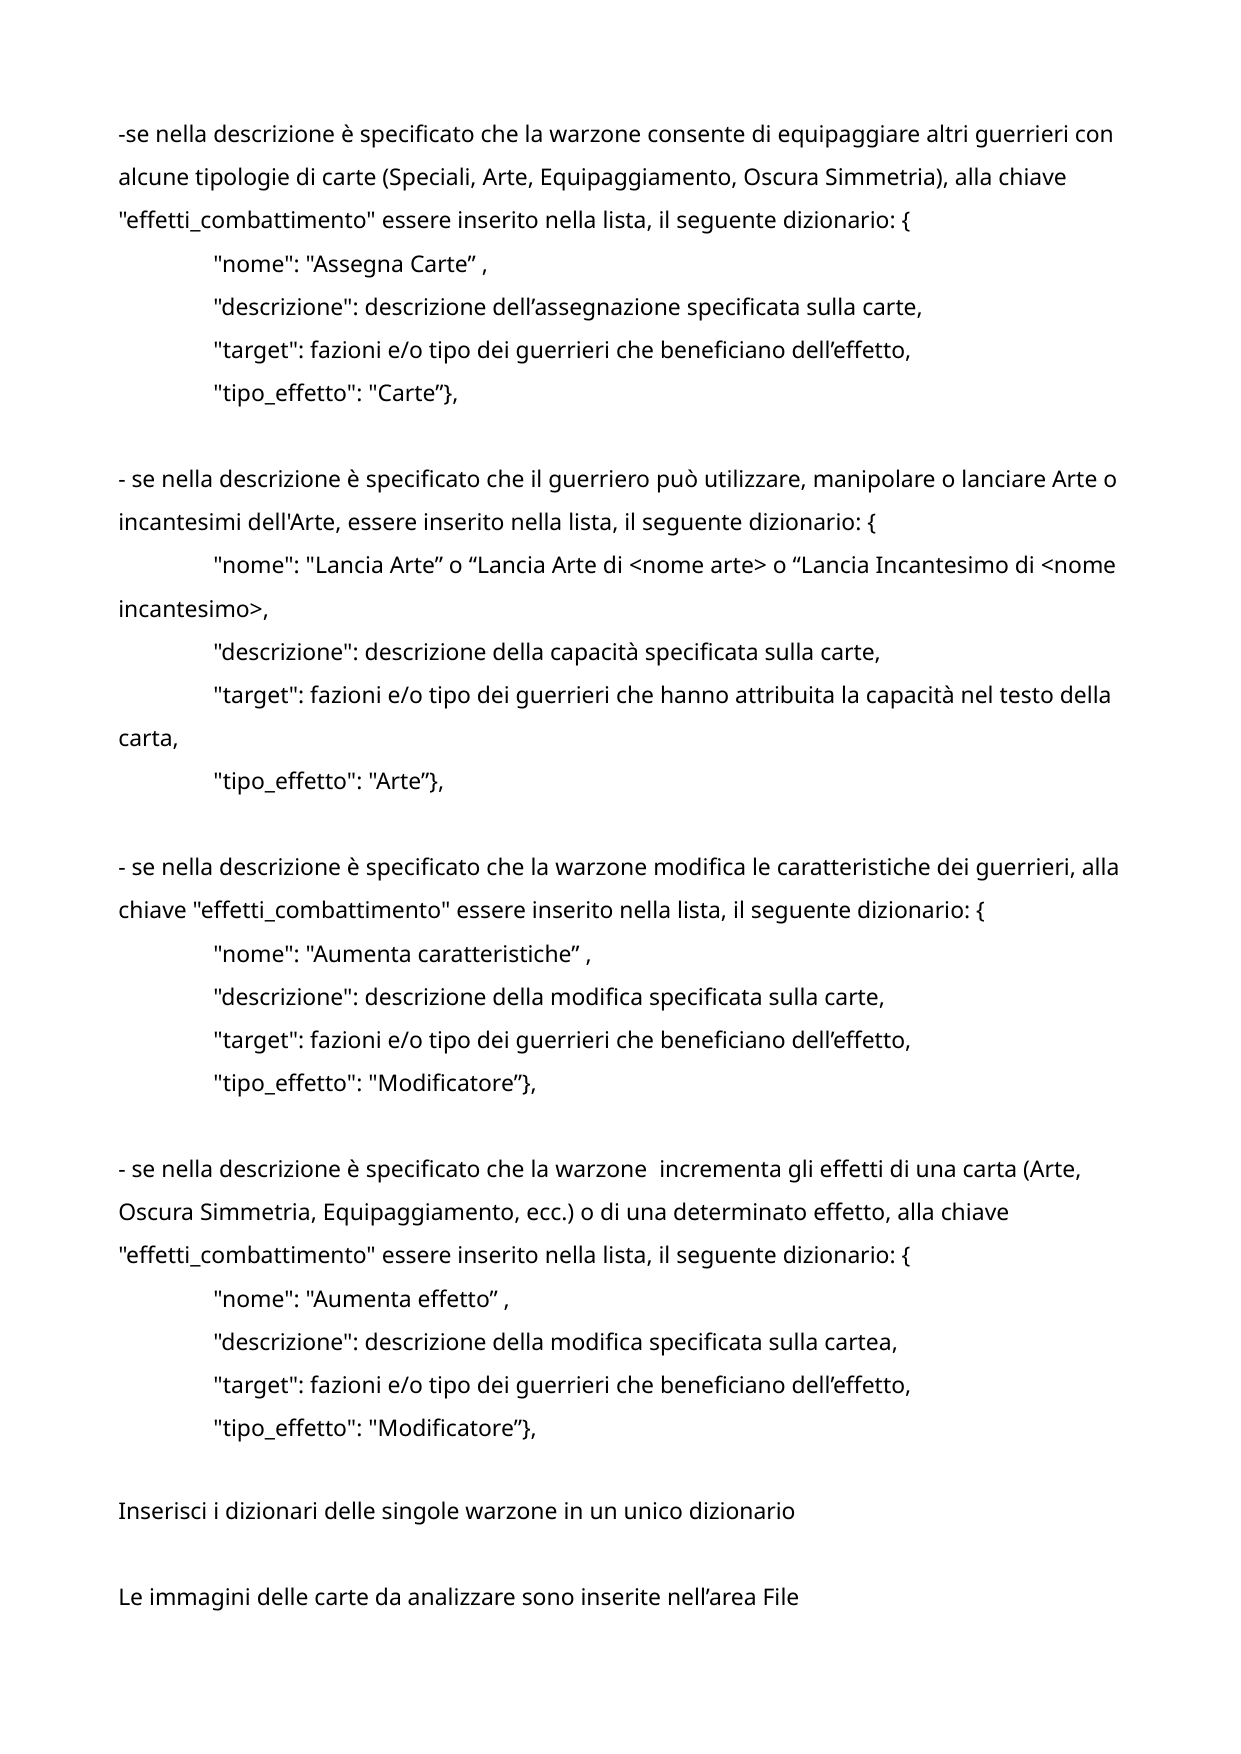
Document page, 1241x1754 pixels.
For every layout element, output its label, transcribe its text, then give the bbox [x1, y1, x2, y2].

text "target": fazioni e/o tipo dei guerrieri che beneficiano dell’effetto, [118, 334, 1122, 365]
text "nome": "Aumenta effetto” , [118, 1282, 1122, 1314]
text "nome": "Aumenta caratteristiche” , [118, 937, 1122, 969]
text "nome": "Assegna Carte” , [118, 247, 1122, 279]
text - se nella descrizione è specificato che la warzone incrementa gli effetti di una carta (Arte, Oscura Simmetria, Equipaggiamento, ecc.) o di una determinato effetto, alla chiave "effetti_combattimento" essere inserito nella lista, il seguente dizionario: { [118, 1153, 1122, 1271]
text "descrizione": descrizione della capacità specificata sulla carte, [118, 636, 1122, 667]
text "target": fazioni e/o tipo dei guerrieri che beneficiano dell’effetto, [118, 1024, 1122, 1055]
text - se nella descrizione è specificato che la warzone modifica le caratteristiche dei guerrieri, alla chiave "effetti_combattimento" essere inserito nella lista, il seguente dizionario: { [118, 851, 1122, 926]
text "descrizione": descrizione dell’assegnazione specificata sulla carte, [118, 291, 1122, 322]
text "tipo_effetto": "Arte”}, [118, 765, 1122, 796]
text "target": fazioni e/o tipo dei guerrieri che beneficiano dell’effetto, [118, 1369, 1122, 1400]
text "tipo_effetto": "Modificatore”}, [118, 1067, 1122, 1098]
text "descrizione": descrizione della modifica specificata sulla cartea, [118, 1326, 1122, 1357]
text - se nella descrizione è specificato che il guerriero può utilizzare, manipolare o lanciare Arte o incantesimi dell'Arte, essere inserito nella lista, il seguente dizionario: { [118, 463, 1122, 537]
text "nome": "Lancia Arte” o “Lancia Arte di <nome arte> o “Lancia Incantesimo di <nome incantesimo>, [118, 549, 1122, 624]
text "tipo_effetto": "Carte”}, [118, 377, 1122, 408]
text "tipo_effetto": "Modificatore”}, [118, 1412, 1122, 1443]
text "descrizione": descrizione della modifica specificata sulla carte, [118, 981, 1122, 1012]
text -se nella descrizione è specificato che la warzone consente di equipaggiare altri guerrieri con alcune tipologie di carte (Speciali, Arte, Equipaggiamento, Oscura Simmetria), alla chiave "effetti_combattimento" essere inserito nella lista, il seguente dizionario: { [118, 118, 1122, 236]
text "target": fazioni e/o tipo dei guerrieri che hanno attribuita la capacità nel testo della carta, [118, 679, 1122, 753]
text Inserisci i dizionari delle singole warzone in un unico dizionario Le immagini delle carte da analizzare sono inserite nell’area File [118, 1494, 1122, 1612]
